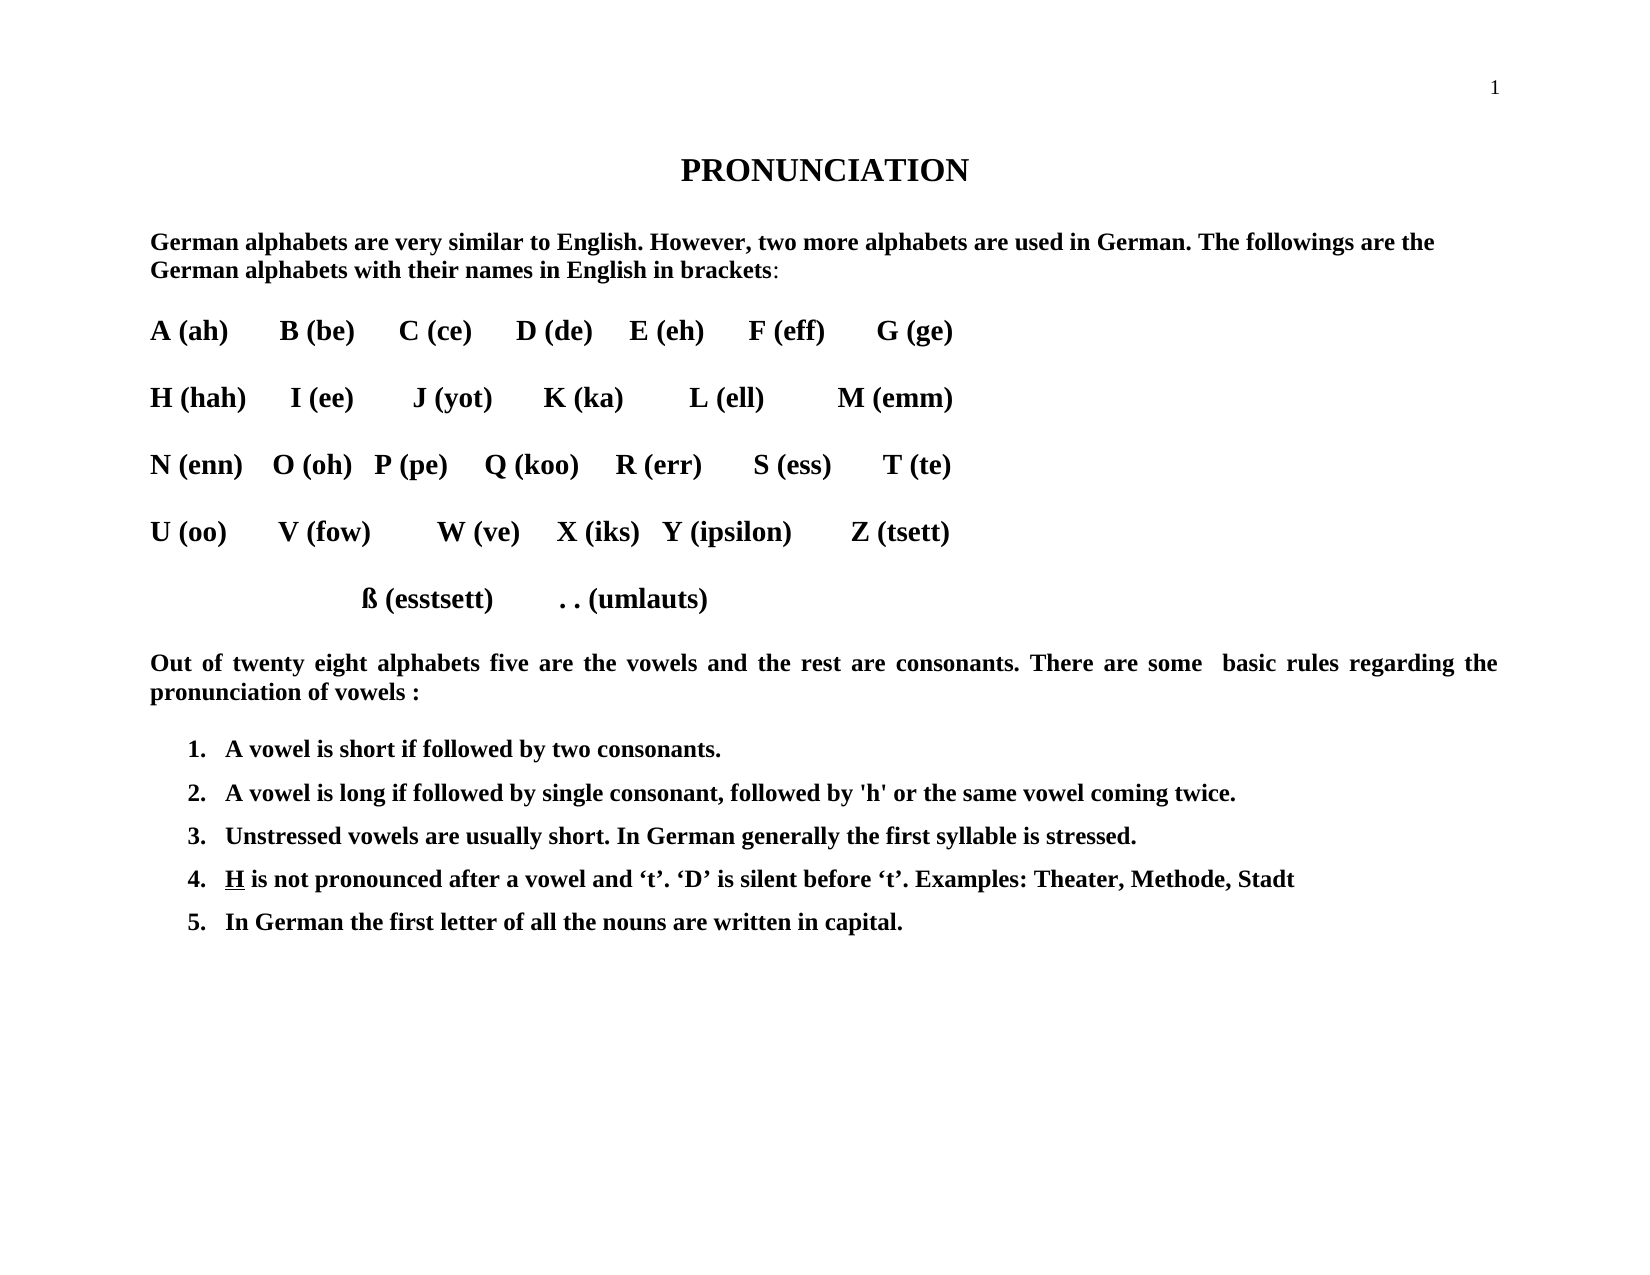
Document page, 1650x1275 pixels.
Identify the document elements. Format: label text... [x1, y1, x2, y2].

list A vowel is short if followed by two consonants. [187, 734, 1500, 763]
subtitle PRONUNCIATION [150, 150, 1500, 188]
text German alphabets are very similar to English. However, two more alphabets are used in German. The followings are the German alphabets with their names in English in brackets: [150, 227, 1500, 284]
text N (enn) O (oh) P (pe) Q (koo) R (err) S (ess) T (te) [150, 447, 1500, 481]
text ß (esstsett) . . (umlauts) [150, 581, 1500, 615]
text Out of twenty eight alphabets five are the vowels and the rest are consonants. There are some basic rules regarding the pronunciation of vowels : [150, 648, 1500, 706]
list In German the first letter of all the nouns are written in capital. [187, 907, 1500, 936]
text A (ah) B (be) C (ce) D (de) E (eh) F (eff) G (ge) [150, 313, 1500, 346]
text H (hah) I (ee) J (yot) K (ka) L (ell) M (emm) [150, 380, 1500, 413]
text U (oo) V (fow) W (ve) X (iks) Y (ipsilon) Z (tsett) [150, 514, 1500, 548]
list Unstressed vowels are usually short. In German generally the first syllable is stressed. [187, 821, 1500, 849]
list H is not pronounced after a vowel and ‘t’. ‘D’ is silent before ‘t’. Examples: Theater, Methode, Stadt [187, 864, 1500, 893]
list A vowel is long if followed by single consonant, followed by 'h' or the same vowel coming twice. [187, 778, 1500, 806]
